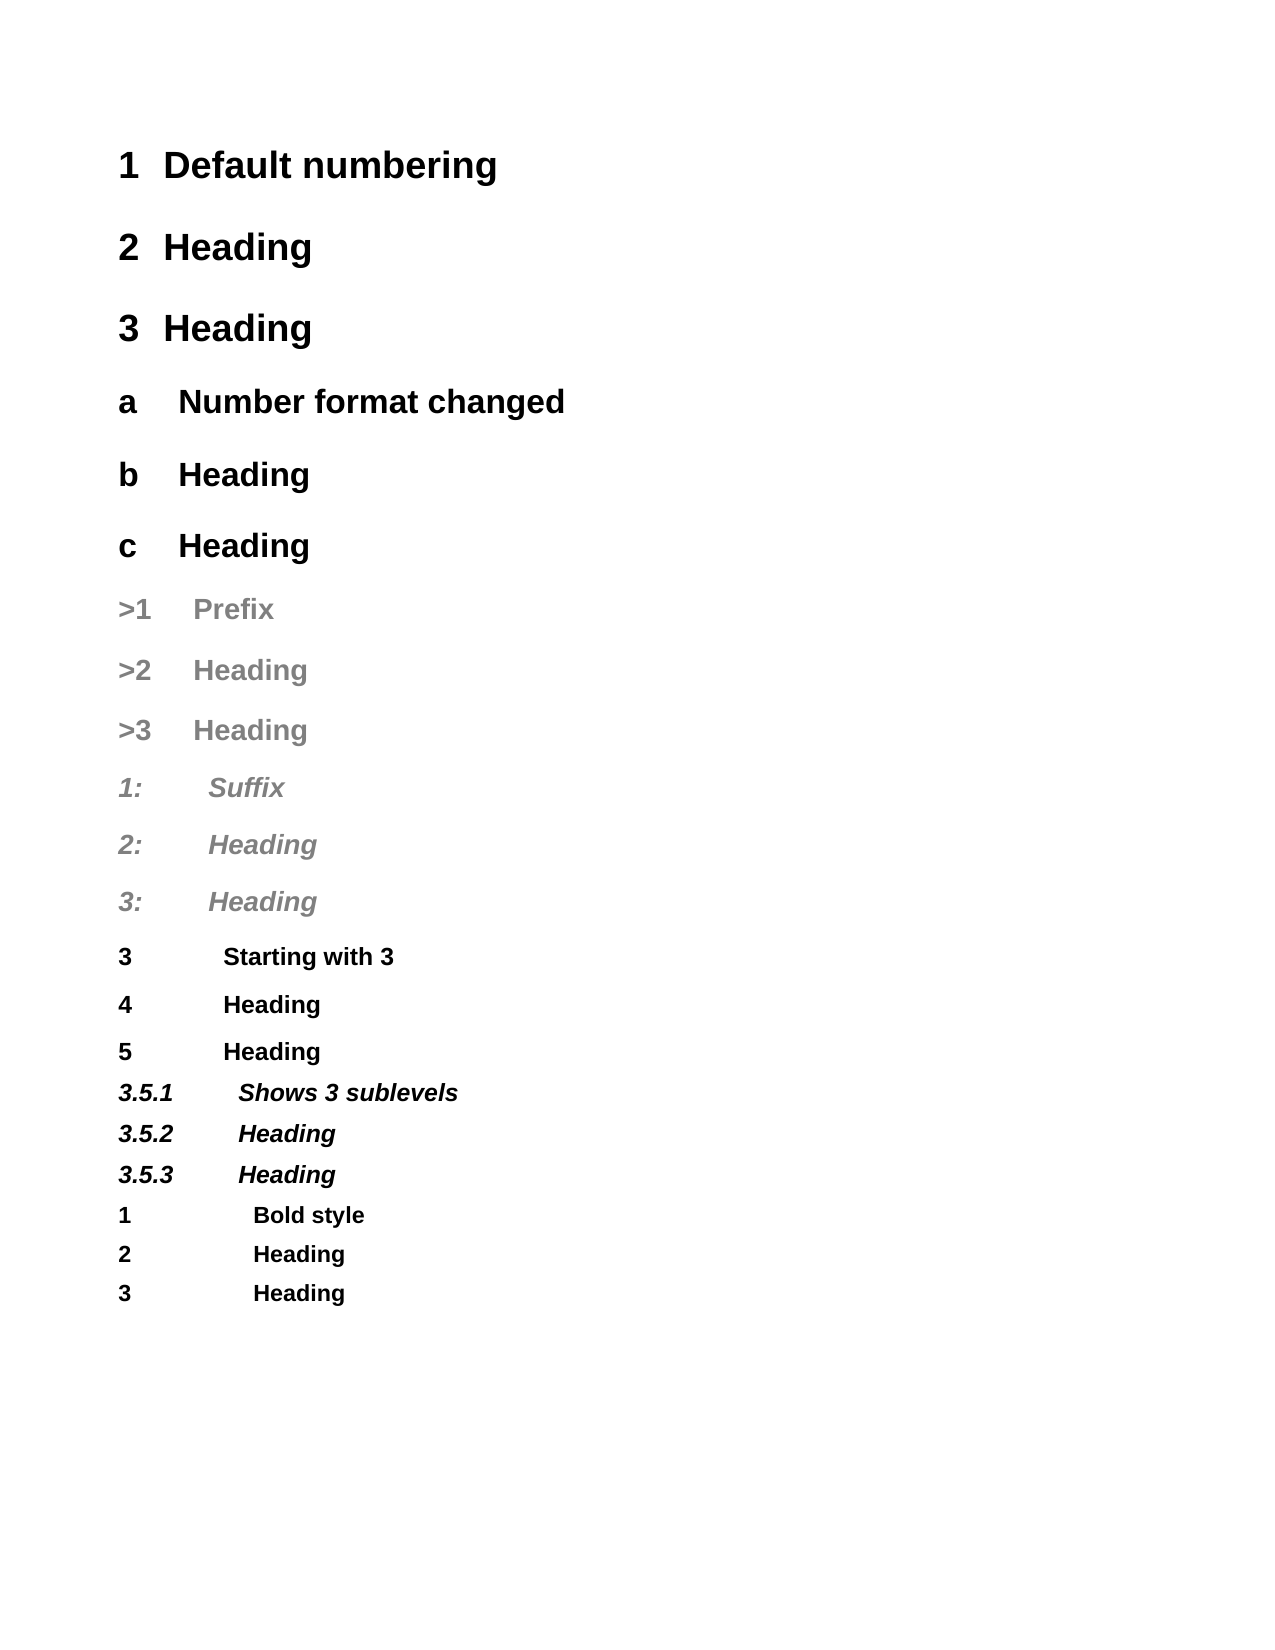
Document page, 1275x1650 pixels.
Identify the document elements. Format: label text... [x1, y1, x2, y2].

subtitle Heading [118, 886, 1157, 917]
subtitle Heading [118, 829, 1157, 861]
subtitle Heading [118, 1160, 1157, 1189]
subtitle Heading [118, 1119, 1157, 1148]
subtitle Prefix [118, 592, 1157, 626]
subtitle Starting with 3 [118, 942, 1157, 971]
subtitle Heading [118, 713, 1157, 747]
subtitle Heading [118, 990, 1157, 1018]
subtitle Bold style [118, 1201, 1157, 1228]
subtitle Heading [118, 1241, 1157, 1267]
subtitle Number format changed [118, 382, 1157, 421]
subtitle Heading [118, 305, 1157, 349]
subtitle Shows 3 sublevels [118, 1078, 1157, 1107]
subtitle Heading [118, 1280, 1157, 1307]
subtitle Heading [118, 454, 1157, 493]
subtitle Heading [118, 526, 1157, 565]
subtitle Default numbering [118, 143, 1157, 187]
subtitle Heading [118, 1037, 1157, 1066]
subtitle Heading [118, 653, 1157, 686]
subtitle Heading [118, 224, 1157, 268]
subtitle Suffix [118, 772, 1157, 804]
